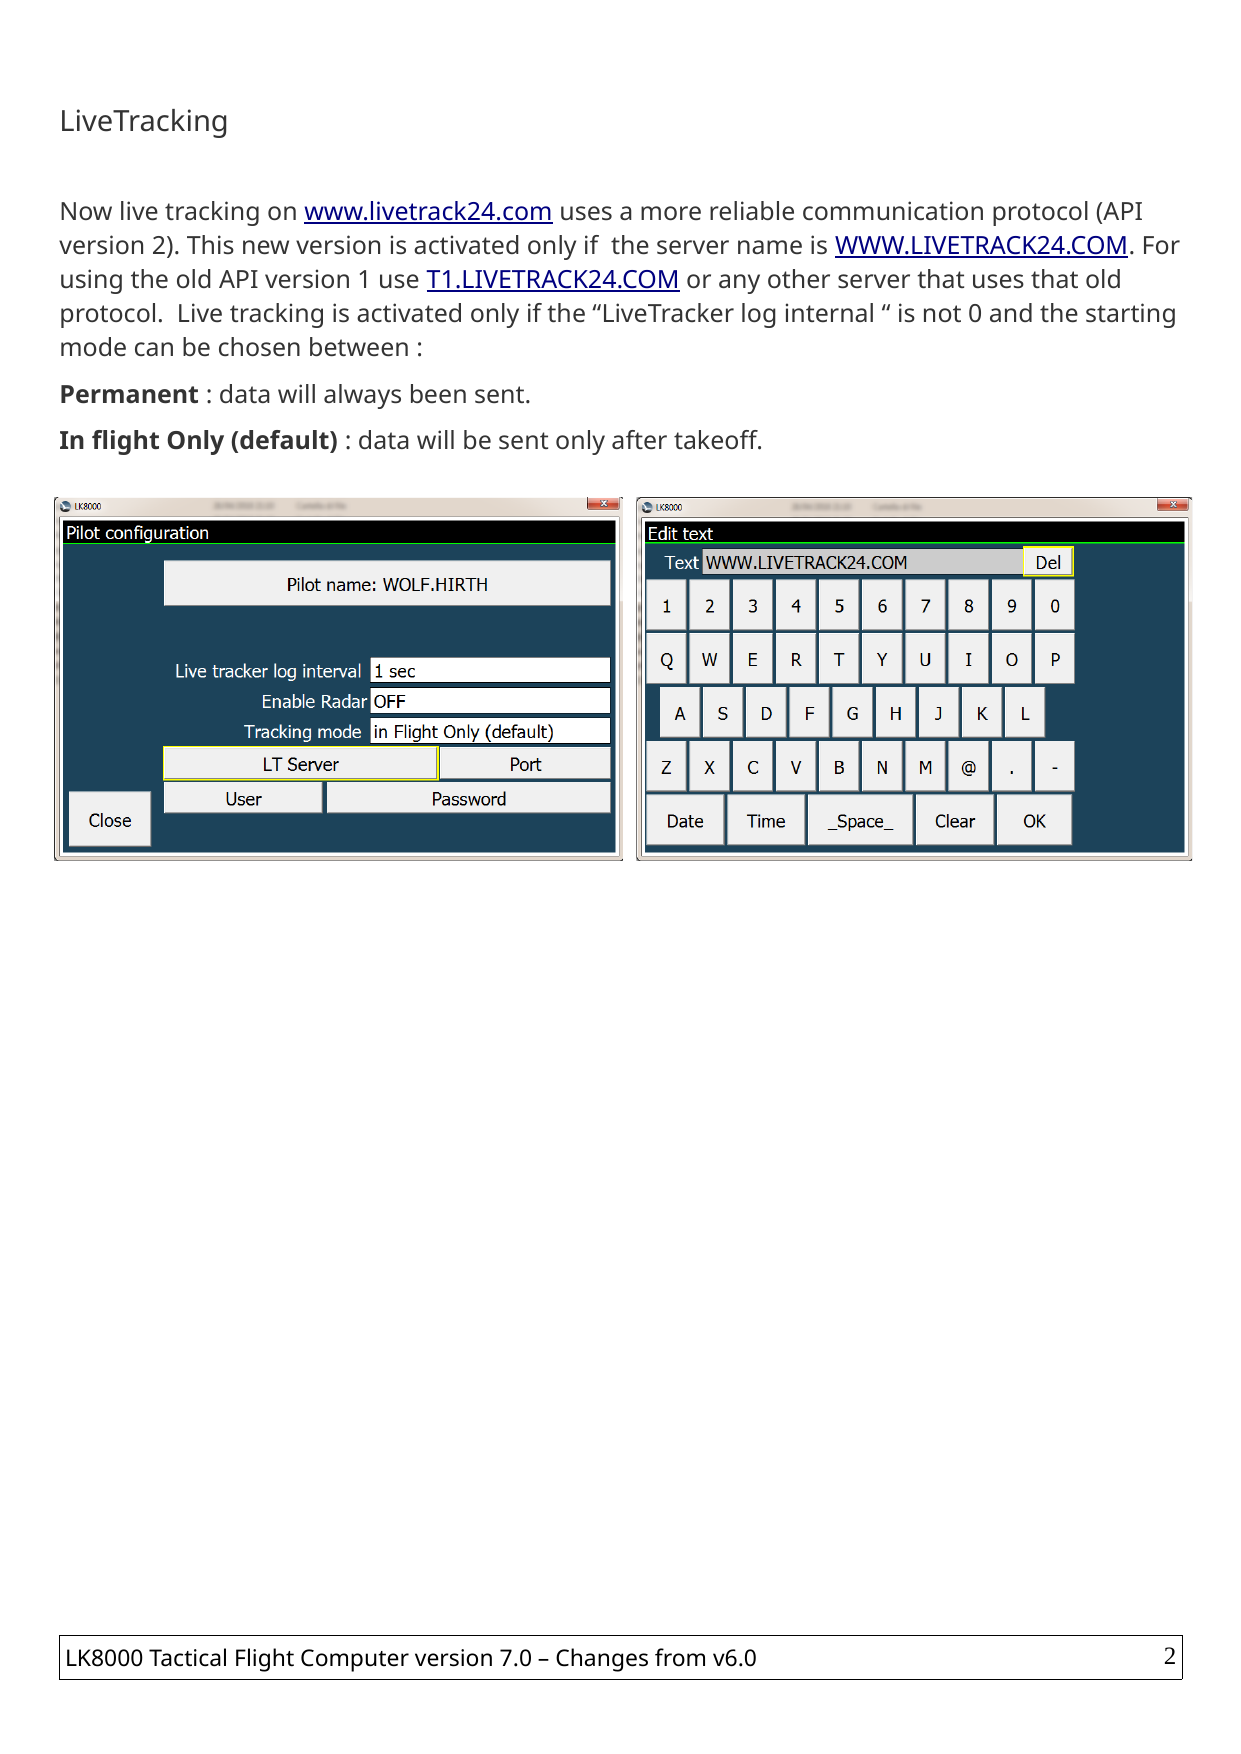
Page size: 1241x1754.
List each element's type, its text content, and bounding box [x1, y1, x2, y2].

subtitle LiveTracking [59, 100, 1181, 140]
text Now live tracking on www.livetrack24.com uses a more reliable communication protocol (API version 2). This new version is activated only if the server name is WWW.LIVETRACK24.COM. For using the old API version 1 use T1.LIVETRACK24.COM or any other server that uses that old protocol. Live tracking is activated only if the “LiveTracker log internal “ is not 0 and the starting mode can be chosen between : [59, 193, 1181, 364]
text In flight Only (default) : data will be sent only after takeoff. [59, 423, 1181, 457]
text Permanent : data will always been sent. [59, 376, 1181, 410]
